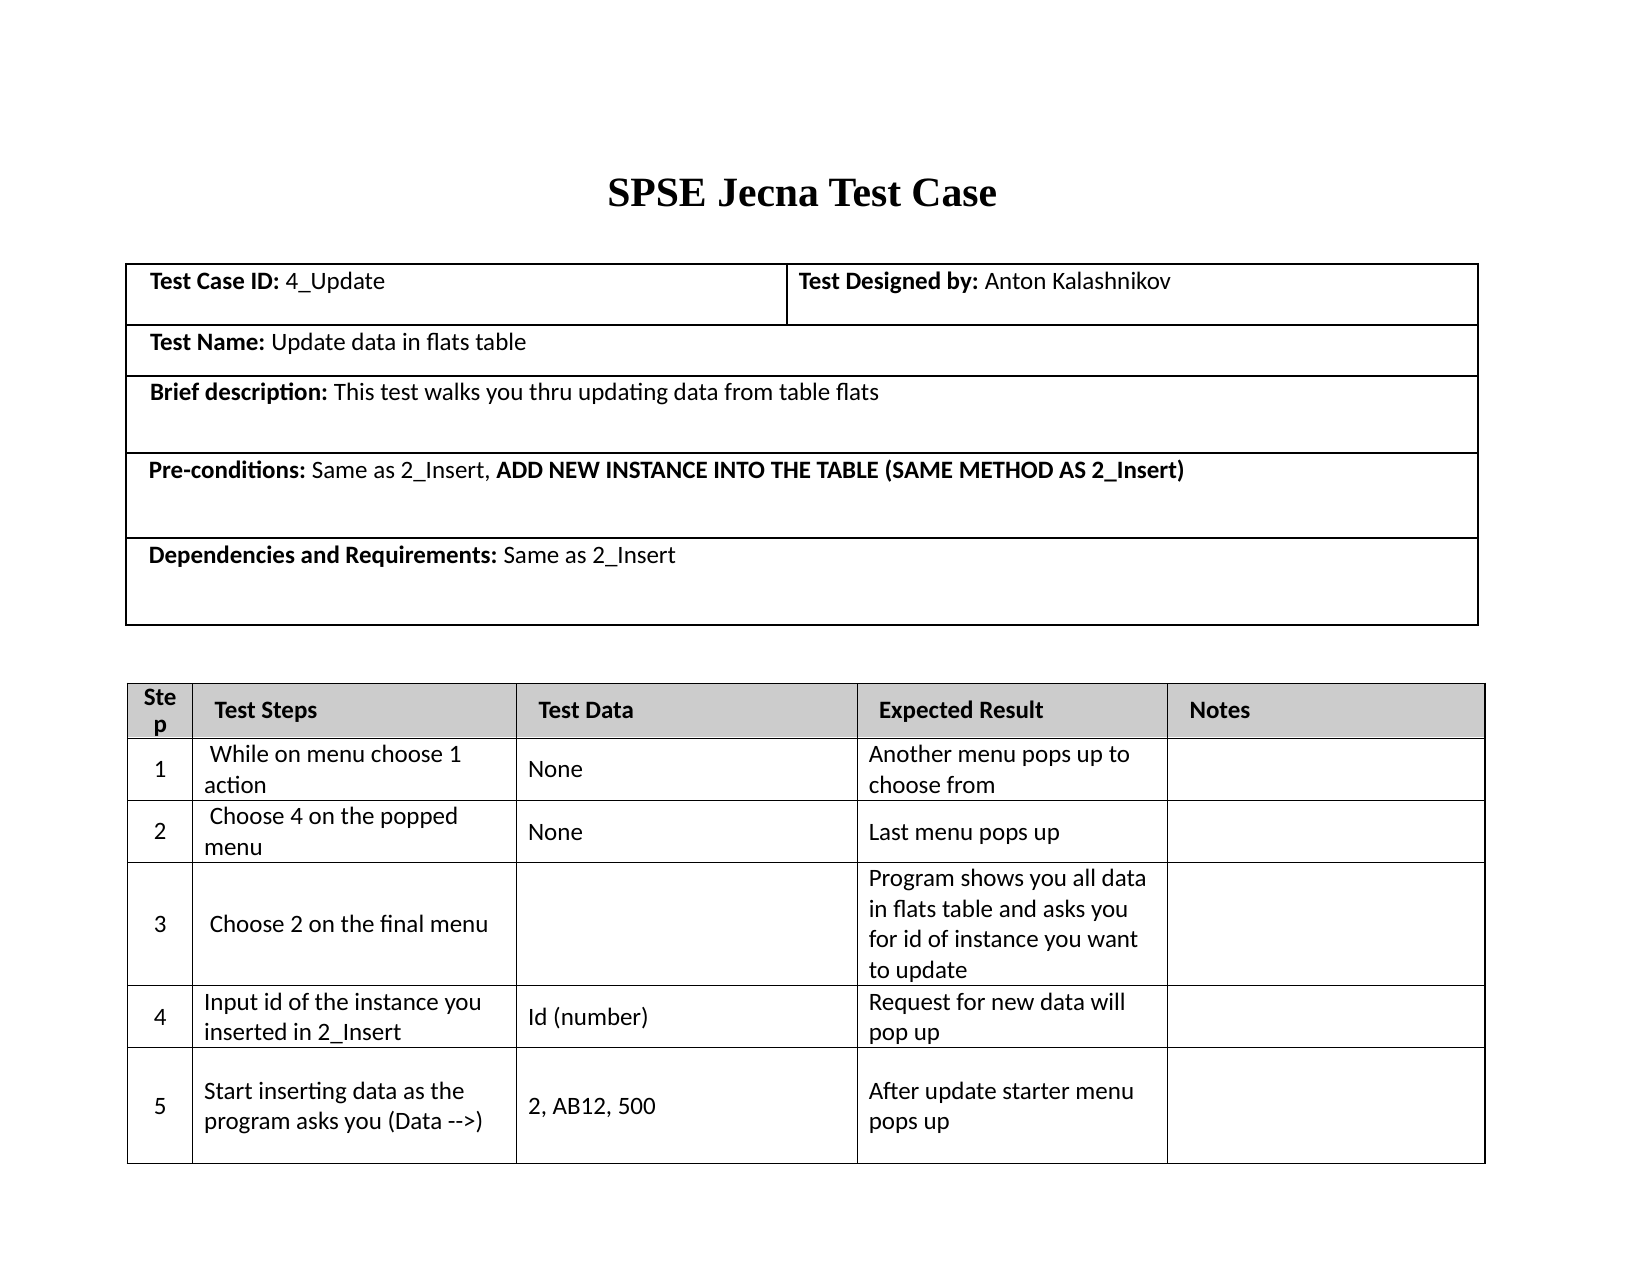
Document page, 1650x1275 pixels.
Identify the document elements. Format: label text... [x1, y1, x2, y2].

table_cell 5 [128, 1048, 192, 1163]
table_header Step [128, 684, 192, 737]
table_cell After update starter menu pops up [858, 1048, 1167, 1163]
table_cell 3 [128, 863, 192, 985]
table_cell [517, 863, 857, 985]
table_cell Test Designed by: Anton Kalashnikov [788, 265, 1477, 324]
table_cell Start inserting data as the program asks you (Data -->) [193, 1048, 516, 1163]
table_cell [1168, 1048, 1484, 1163]
table_cell 2, AB12, 500 [517, 1048, 857, 1163]
table_cell SPSE Jecna Test Case [126, 119, 1478, 263]
table_cell 2 [128, 801, 192, 862]
table_cell Brief description: This test walks you thru updating data from table flats [127, 377, 1477, 452]
table_cell Test Case ID: 4_Update [127, 265, 786, 324]
table_cell Choose 4 on the popped menu [193, 801, 516, 862]
table_cell [1168, 863, 1484, 985]
table_cell 1 [128, 739, 192, 799]
table_cell Choose 2 on the final menu [193, 863, 516, 985]
table_header Notes [1168, 684, 1484, 737]
table_cell [1168, 986, 1484, 1047]
table_header Test Data [517, 684, 857, 737]
table_cell [1168, 739, 1484, 799]
table_cell [1168, 801, 1484, 862]
table_cell Id (number) [517, 986, 857, 1047]
table_cell Dependencies and Requirements: Same as 2_Insert [127, 539, 1477, 624]
table_header [126, 73, 1478, 119]
table_cell While on menu choose 1 action [193, 739, 516, 799]
table_cell None [517, 801, 857, 862]
table_cell Last menu pops up [858, 801, 1167, 862]
table_header Expected Result [858, 684, 1167, 737]
table_cell Input id of the instance you inserted in 2_Insert [193, 986, 516, 1047]
table_header Test Steps [193, 684, 516, 737]
table_cell Test Name: Update data in flats table [127, 326, 1477, 374]
table_cell None [517, 739, 857, 799]
table_cell 4 [128, 986, 192, 1047]
table_cell Program shows you all data in flats table and asks you for id of instance you want to update [858, 863, 1167, 985]
table_cell Request for new data will pop up [858, 986, 1167, 1047]
table_cell Another menu pops up to choose from [858, 739, 1167, 799]
table_cell Pre-conditions: Same as 2_Insert, ADD NEW INSTANCE INTO THE TABLE (SAME METHOD AS 2_Insert) [127, 454, 1477, 537]
